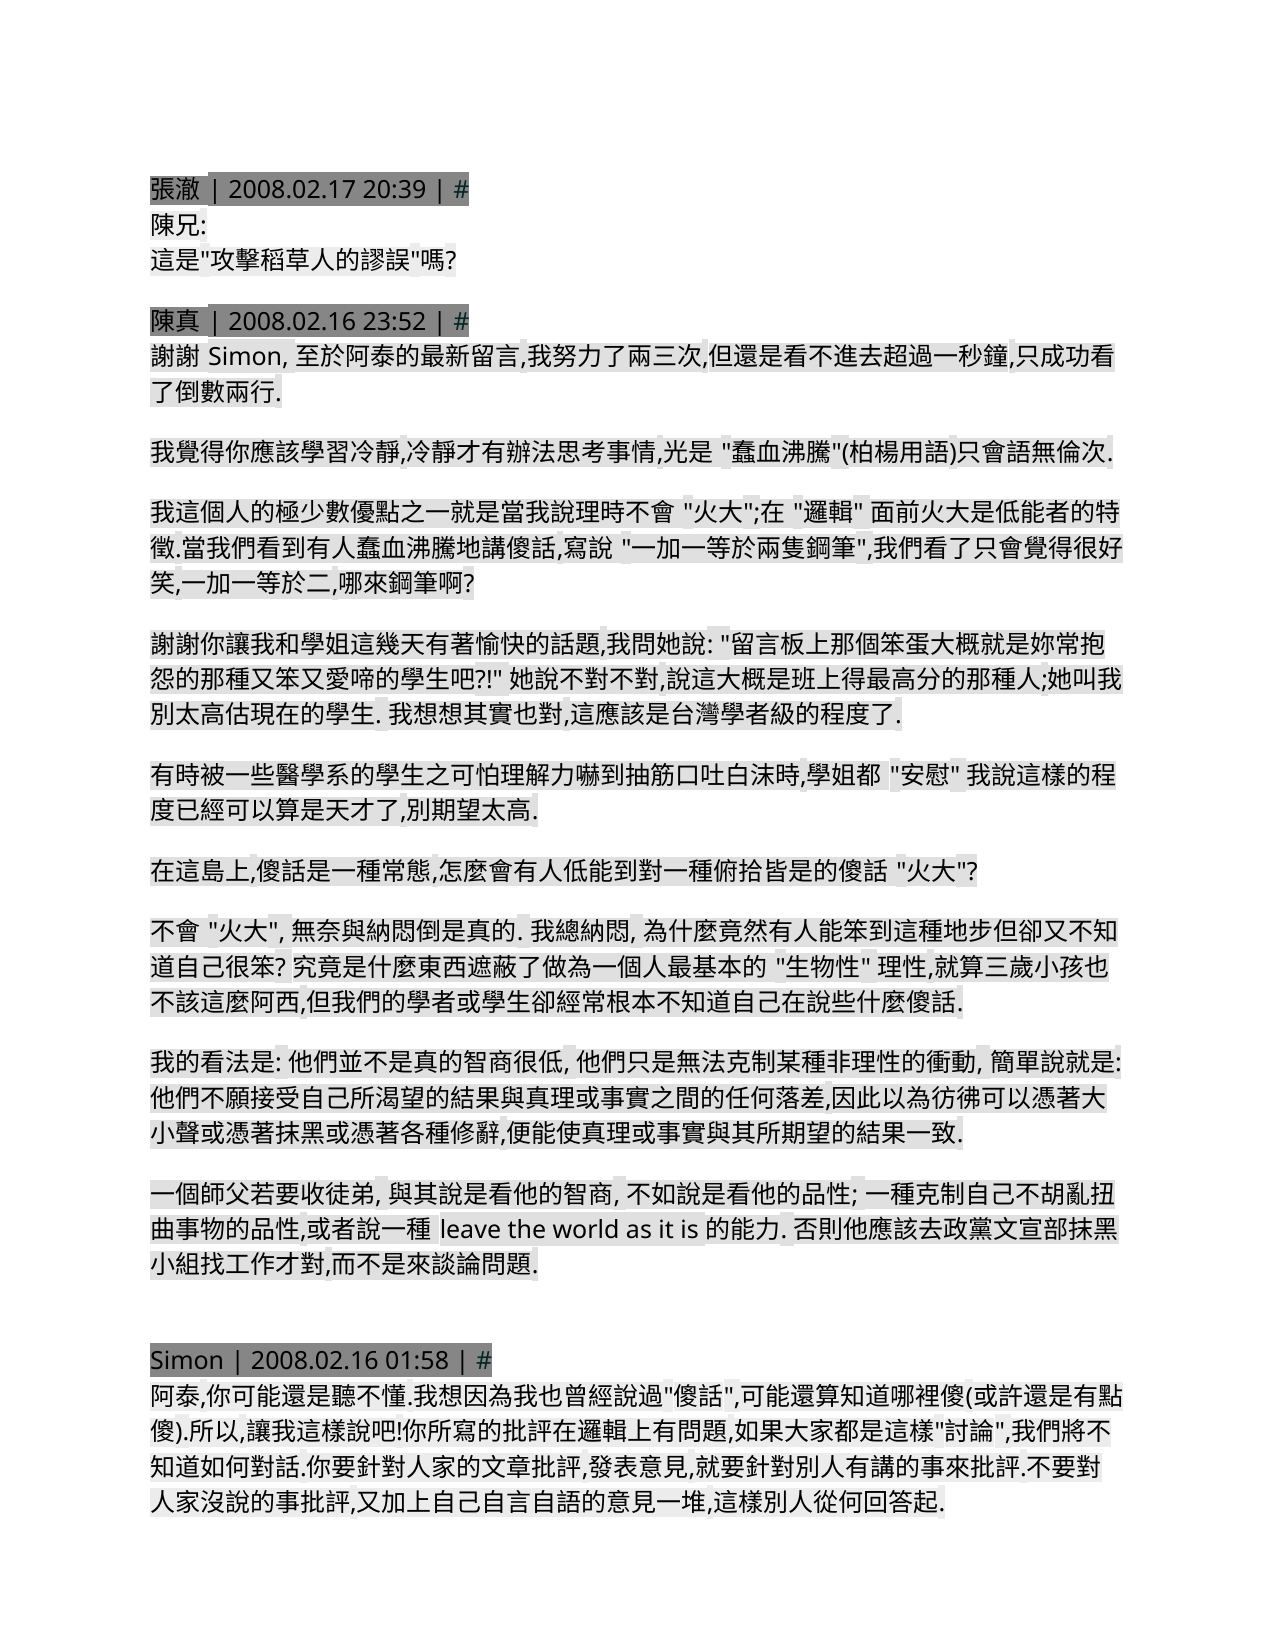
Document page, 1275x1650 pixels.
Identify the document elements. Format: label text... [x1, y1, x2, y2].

text 不會 "火大", 無奈與納悶倒是真的. 我總納悶, 為什麼竟然有人能笨到這種地步但卻又不知道自己很笨? 究竟是什麼東西遮蔽了做為一個人最基本的 "生物性" 理性,就算三歲小孩也不該這麼阿西,但我們的學者或學生卻經常根本不知道自己在說些什麼傻話. [150, 912, 1125, 1019]
text 我覺得你應該學習冷靜,冷靜才有辦法思考事情,光是 "蠢血沸騰"(柏楊用語)只會語無倫次. [150, 433, 1125, 469]
text 謝謝你讓我和學姐這幾天有著愉快的話題,我問她說: "留言板上那個笨蛋大概就是妳常抱怨的那種又笨又愛啼的學生吧?!" 她說不對不對,說這大概是班上得最高分的那種人;她叫我別太高估現在的學生. 我想想其實也對,這應該是台灣學者級的程度了. [150, 625, 1125, 731]
text 謝謝 Simon, 至於阿泰的最新留言,我努力了兩三次,但還是看不進去超過一秒鐘,只成功看了倒數兩行. [150, 337, 1125, 408]
text 在這島上,傻話是一種常態,怎麼會有人低能到對一種俯拾皆是的傻話 "火大"? [150, 852, 1125, 887]
text 有時被一些醫學系的學生之可怕理解力嚇到抽筋口吐白沫時,學姐都 "安慰" 我說這樣的程度已經可以算是天才了,別期望太高. [150, 756, 1125, 827]
text 我的看法是: 他們並不是真的智商很低, 他們只是無法克制某種非理性的衝動, 簡單說就是: 他們不願接受自己所渴望的結果與真理或事實之間的任何落差,因此以為彷彿可以憑著大小聲或憑著抹黑或憑著各種修辭,便能使真理或事實與其所期望的結果一致. [150, 1044, 1125, 1150]
text 一個師父若要收徒弟, 與其說是看他的智商, 不如說是看他的品性; 一種克制自己不胡亂扭曲事物的品性,或者說一種 leave the world as it is 的能力. 否則他應該去政黨文宣部抹黑小組找工作才對,而不是來談論問題. [150, 1175, 1125, 1317]
text Simon | 2008.02.16 01:58 | # [150, 1342, 1125, 1377]
text 我這個人的極少數優點之一就是當我說理時不會 "火大";在 "邏輯" 面前火大是低能者的特徵.當我們看到有人蠢血沸騰地講傻話,寫說 "一加一等於兩隻鋼筆",我們看了只會覺得很好笑,一加一等於二,哪來鋼筆啊? [150, 494, 1125, 600]
text 陳兄: 這是"攻擊稻草人的謬誤"嗎? [150, 206, 1125, 277]
text 陳真 | 2008.02.16 23:52 | # [150, 302, 1125, 337]
text 張澈 | 2008.02.17 20:39 | # [150, 171, 1125, 206]
text 阿泰,你可能還是聽不懂.我想因為我也曾經說過"傻話",可能還算知道哪裡傻(或許還是有點傻).所以,讓我這樣說吧!你所寫的批評在邏輯上有問題,如果大家都是這樣"討論",我們將不知道如何對話.你要針對人家的文章批評,發表意見,就要針對別人有講的事來批評.不要對人家沒說的事批評,又加上自己自言自語的意見一堆,這樣別人從何回答起. [150, 1377, 1125, 1519]
